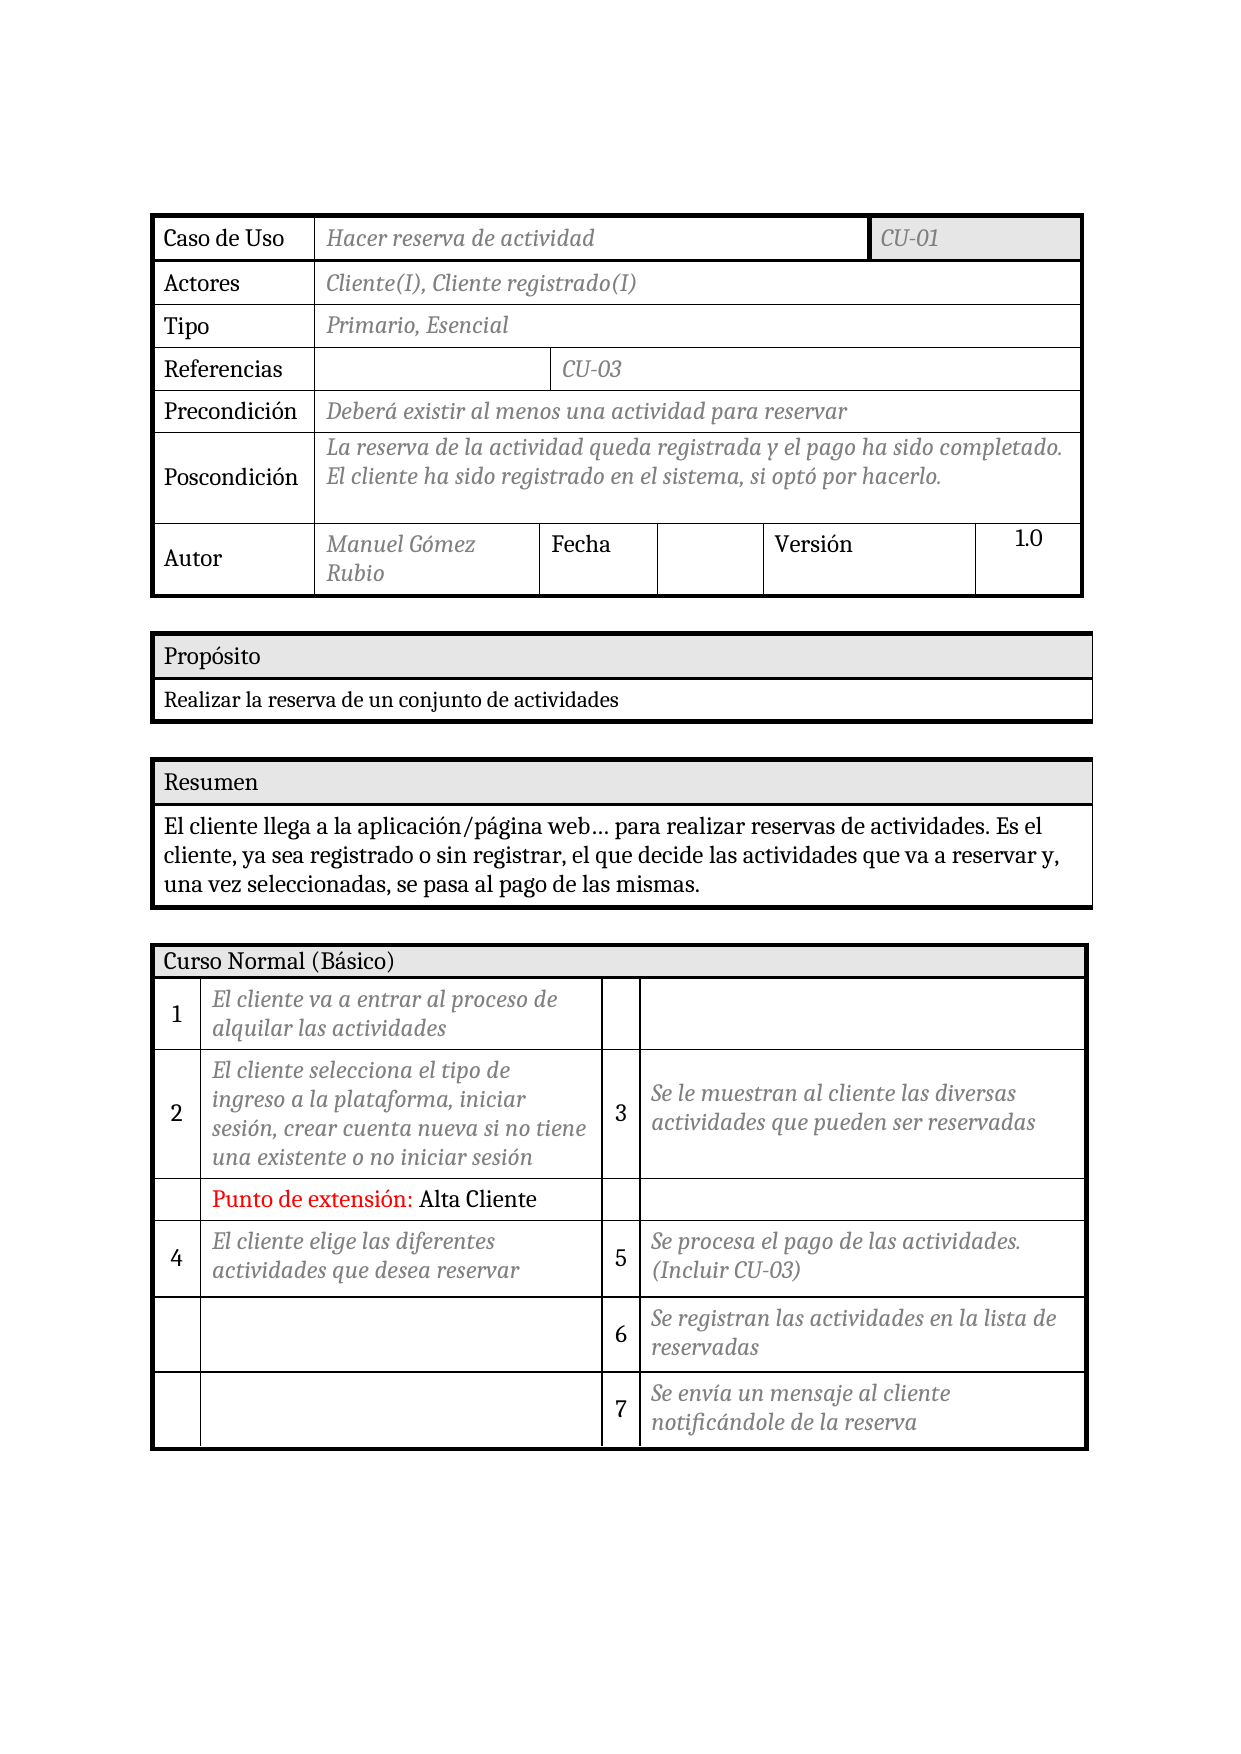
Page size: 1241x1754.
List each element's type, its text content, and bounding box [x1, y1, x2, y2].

table_cell Se registran las actividades en la lista de reservadas [641, 1298, 1084, 1371]
table_cell Actores [155, 262, 314, 303]
table_cell 7 [603, 1373, 639, 1446]
table_cell Referencias [155, 348, 314, 389]
table_cell Se le muestran al cliente las diversas actividades que pueden ser reservadas [641, 1050, 1084, 1177]
table_cell La reserva de la actividad queda registrada y el pago ha sido completado. El cliente ha sido registrado en el sistema, si optó por hacerlo. [315, 433, 1080, 522]
table_cell [155, 1179, 200, 1220]
table_cell [603, 1179, 639, 1220]
table_cell El cliente elige las diferentes actividades que desea reservar [201, 1221, 601, 1296]
table_cell [155, 1298, 200, 1371]
table_cell [155, 1373, 200, 1446]
table_cell Tipo [155, 305, 314, 347]
table_cell CU-03 [551, 348, 1080, 389]
table_cell Poscondición [155, 433, 314, 522]
table_header Propósito [155, 636, 1092, 677]
table_cell [201, 1373, 601, 1446]
table_cell Fecha [540, 524, 657, 593]
table_header Caso de Uso [155, 218, 314, 259]
table_cell El cliente selecciona el tipo de ingreso a la plataforma, iniciar sesión, crear cuenta nueva si no tiene una existente o no iniciar sesión [201, 1050, 601, 1177]
table_cell [201, 1298, 601, 1371]
table_cell Primario, Esencial [315, 305, 1080, 347]
table_cell El cliente va a entrar al proceso de alquilar las actividades [201, 979, 601, 1049]
table_cell Punto de extensión: Alta Cliente [201, 1179, 601, 1220]
table_cell 3 [603, 1050, 639, 1177]
table_cell 2 [155, 1050, 200, 1177]
table_header Curso Normal (Básico) [155, 947, 1084, 976]
table_cell 6 [603, 1298, 639, 1371]
table_cell [658, 524, 763, 593]
table_cell Versión [764, 524, 975, 593]
table_cell 1 [155, 979, 200, 1049]
table_cell Se envía un mensaje al cliente notificándole de la reserva [641, 1373, 1084, 1446]
table_cell [641, 979, 1084, 1049]
table_cell El cliente llega a la aplicación/página web… para realizar reservas de actividades. Es el cliente, ya sea registrado o sin registrar, el que decide las actividades que va a reservar y, una vez seleccionadas, se pasa al pago de las mismas. [155, 806, 1092, 905]
table_cell Manuel Gómez Rubio [315, 524, 539, 593]
table_cell Cliente(I), Cliente registrado(I) [315, 262, 1080, 303]
table_header Resumen [155, 762, 1092, 803]
table_cell [641, 1179, 1084, 1220]
table_cell Precondición [155, 391, 314, 432]
table_header CU-01 [872, 218, 1080, 259]
table_cell [315, 348, 550, 389]
table_cell Realizar la reserva de un conjunto de actividades [155, 680, 1092, 719]
table_cell 5 [603, 1221, 639, 1296]
table_header Hacer reserva de actividad [315, 218, 867, 259]
table_cell Deberá existir al menos una actividad para reservar [315, 391, 1080, 432]
table_cell Autor [155, 524, 314, 593]
table_cell [603, 979, 639, 1049]
table_cell Se procesa el pago de las actividades. (Incluir CU-03) [641, 1221, 1084, 1296]
table_cell 1.0 [976, 524, 1080, 593]
table_cell 4 [155, 1221, 200, 1296]
